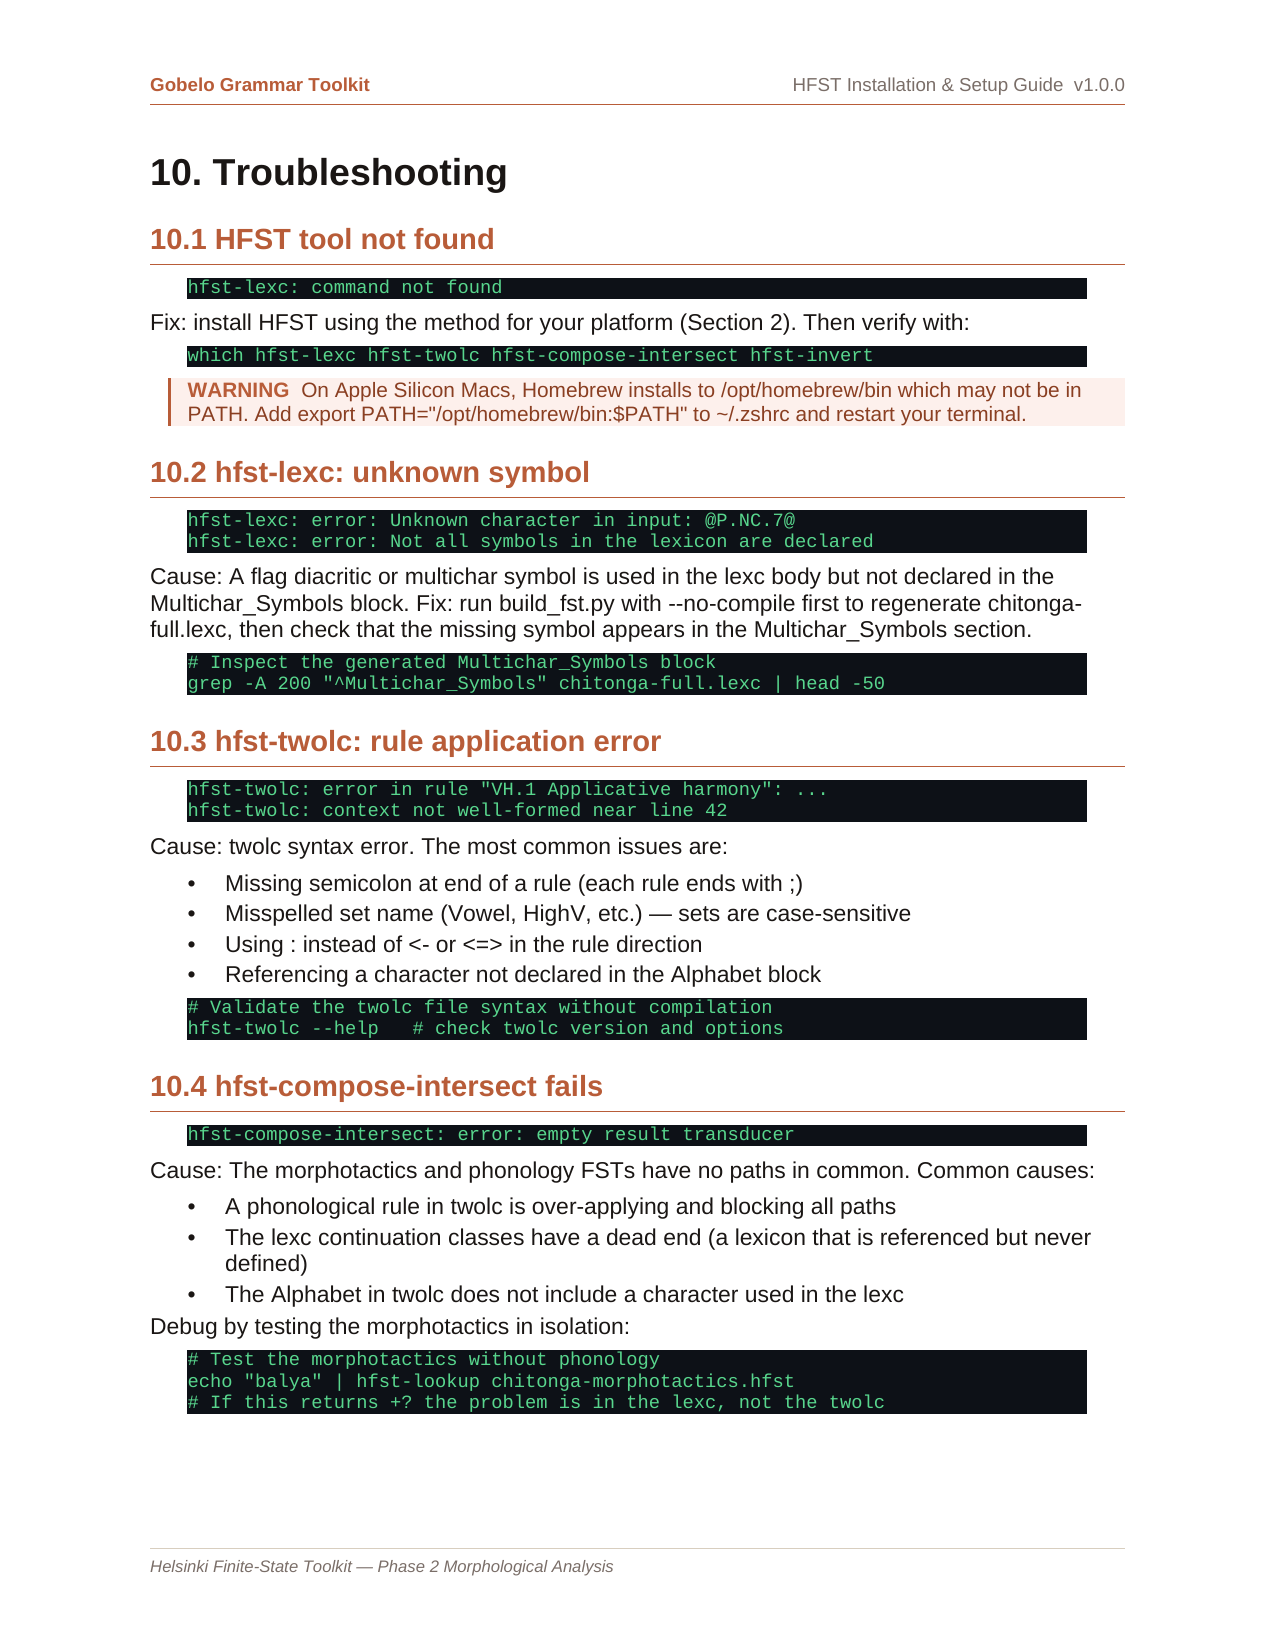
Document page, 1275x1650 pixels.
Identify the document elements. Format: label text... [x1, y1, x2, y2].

list Referencing a character not declared in the Alphabet block [187, 961, 1125, 987]
text hfst-twolc: context not well-formed near line 42 [187, 801, 1087, 822]
text hfst-lexc: error: Unknown character in input: @P.NC.7@ [187, 510, 1087, 532]
list The lexc continuation classes have a dead end (a lexicon that is referenced but never defined) [187, 1224, 1125, 1277]
subtitle 10.4 hfst-compose-intersect fails [150, 1069, 1125, 1111]
text echo "balya" | hfst-lookup chitonga-morphotactics.hfst [187, 1371, 1087, 1393]
list Misspelled set name (Vowel, HighV, etc.) — sets are case-sensitive [187, 900, 1125, 926]
subtitle 10.3 hfst-twolc: rule application error [150, 724, 1125, 766]
text # Inspect the generated Multichar_Symbols block [187, 653, 1087, 674]
subtitle 10. Troubleshooting [150, 150, 1125, 193]
text Debug by testing the morphotactics in isolation: [150, 1313, 1125, 1340]
text Cause: A flag diacritic or multichar symbol is used in the lexc body but not declared in the Multichar_Symbols block. Fix: run build_fst.py with --no-compile first to regenerate chitonga-full.lexc, then check that the missing symbol appears in the Multichar_Symbols section. [150, 563, 1125, 642]
text hfst-twolc: error in rule "VH.1 Applicative harmony": ... [187, 780, 1087, 801]
text hfst-compose-intersect: error: empty result transducer [187, 1125, 1087, 1146]
subtitle 10.1 HFST tool not found [150, 222, 1125, 264]
list Missing semicolon at end of a rule (each rule ends with ;) [187, 869, 1125, 896]
text which hfst-lexc hfst-twolc hfst-compose-intersect hfst-invert [187, 346, 1087, 367]
list A phonological rule in twolc is over-applying and blocking all paths [187, 1193, 1125, 1220]
text hfst-twolc --help # check twolc version and options [187, 1019, 1087, 1040]
text # Test the morphotactics without phonology [187, 1350, 1087, 1371]
text hfst-lexc: command not found [187, 278, 1087, 299]
text Fix: install HFST using the method for your platform (Section 2). Then verify with: [150, 309, 1125, 336]
list Using : instead of <- or <=> in the rule direction [187, 931, 1125, 957]
text # If this returns +? the problem is in the lexc, not the twolc [187, 1393, 1087, 1414]
subtitle 10.2 hfst-lexc: unknown symbol [150, 455, 1125, 497]
text Cause: twolc syntax error. The most common issues are: [150, 833, 1125, 859]
text # Validate the twolc file syntax without compilation [187, 998, 1087, 1019]
text hfst-lexc: error: Not all symbols in the lexicon are declared [187, 532, 1087, 553]
text Cause: The morphotactics and phonology FSTs have no paths in common. Common causes: [150, 1157, 1125, 1183]
text grep -A 200 "^Multichar_Symbols" chitonga-full.lexc | head -50 [187, 674, 1087, 695]
text WARNING On Apple Silicon Macs, Homebrew installs to /opt/homebrew/bin which may not be in PATH. Add export PATH="/opt/homebrew/bin:$PATH" to ~/.zshrc and restart your terminal. [171, 378, 1125, 426]
list The Alphabet in twolc does not include a character used in the lexc [187, 1281, 1125, 1307]
